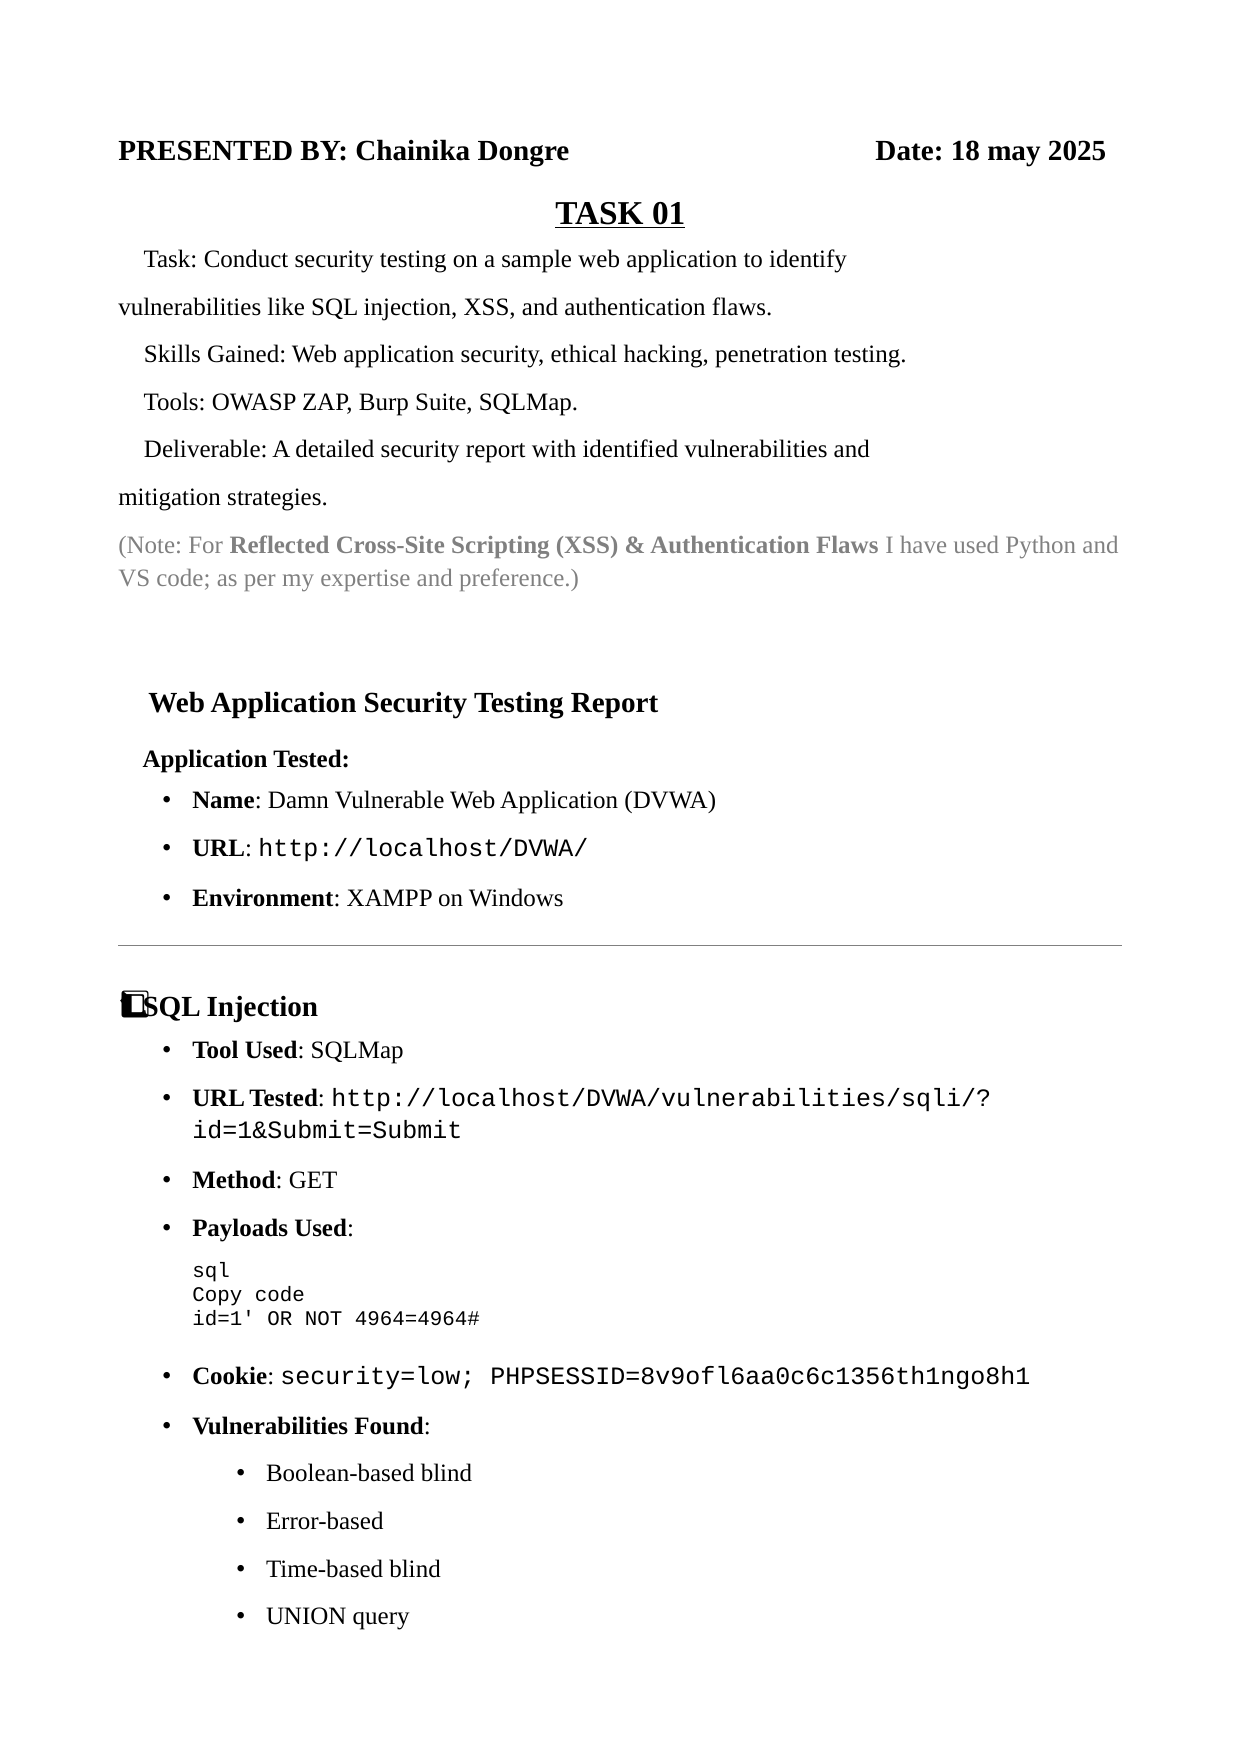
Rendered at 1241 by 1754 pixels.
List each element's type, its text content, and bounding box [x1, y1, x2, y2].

list Tool Used: SQLMap [162, 1036, 1122, 1064]
list Boolean-based blind [236, 1458, 1122, 1487]
list Time-based blind [236, 1554, 1122, 1582]
list Payloads Used: [162, 1213, 1122, 1242]
list Environment: XAMPP on Windows [162, 883, 1122, 912]
subtitle 📌 Application Tested: [118, 744, 1122, 773]
text 🔹 Skills Gained: Web application security, ethical hacking, penetration testing. [118, 339, 1122, 368]
text vulnerabilities like SQL injection, XSS, and authentication flaws. [118, 292, 1122, 321]
list Error-based [236, 1506, 1122, 1535]
list UNION query [236, 1601, 1122, 1630]
list URL: http://localhost/DVWA/ [162, 833, 1122, 864]
subtitle 🔐 Web Application Security Testing Report [118, 686, 1122, 719]
subtitle 1️⃣ SQL Injection [118, 989, 1122, 1023]
subtitle TASK 01 [118, 193, 1122, 232]
text (Note: For Reflected Cross-Site Scripting (XSS) & Authentication Flaws I have used Python and VS code; as per my expertise and preference.) [118, 530, 1122, 592]
list id=1' OR NOT 4964=4964# [162, 1308, 1122, 1331]
list URL Tested: http://localhost/DVWA/vulnerabilities/sqli/?id=1&Submit=Submit [162, 1083, 1122, 1146]
text 🔹 Deliverable: A detailed security report with identified vulnerabilities and [118, 434, 1122, 463]
list sql [162, 1260, 1122, 1284]
text 🔹 Tools: OWASP ZAP, Burp Suite, SQLMap. [118, 387, 1122, 416]
list Copy code [162, 1284, 1122, 1308]
list Method: GET [162, 1165, 1122, 1194]
list Vulnerabilities Found: [162, 1411, 1122, 1439]
text 🔹 Task: Conduct security testing on a sample web application to identify [118, 244, 1122, 273]
subtitle PRESENTED BY: Chainika Dongre Date: 18 may 2025 [118, 133, 1122, 166]
text mitigation strategies. [118, 482, 1122, 511]
list Name: Damn Vulnerable Web Application (DVWA) [162, 785, 1122, 814]
list Cookie: security=low; PHPSESSID=8v9ofl6aa0c6c1356th1ngo8h1 [162, 1361, 1122, 1392]
